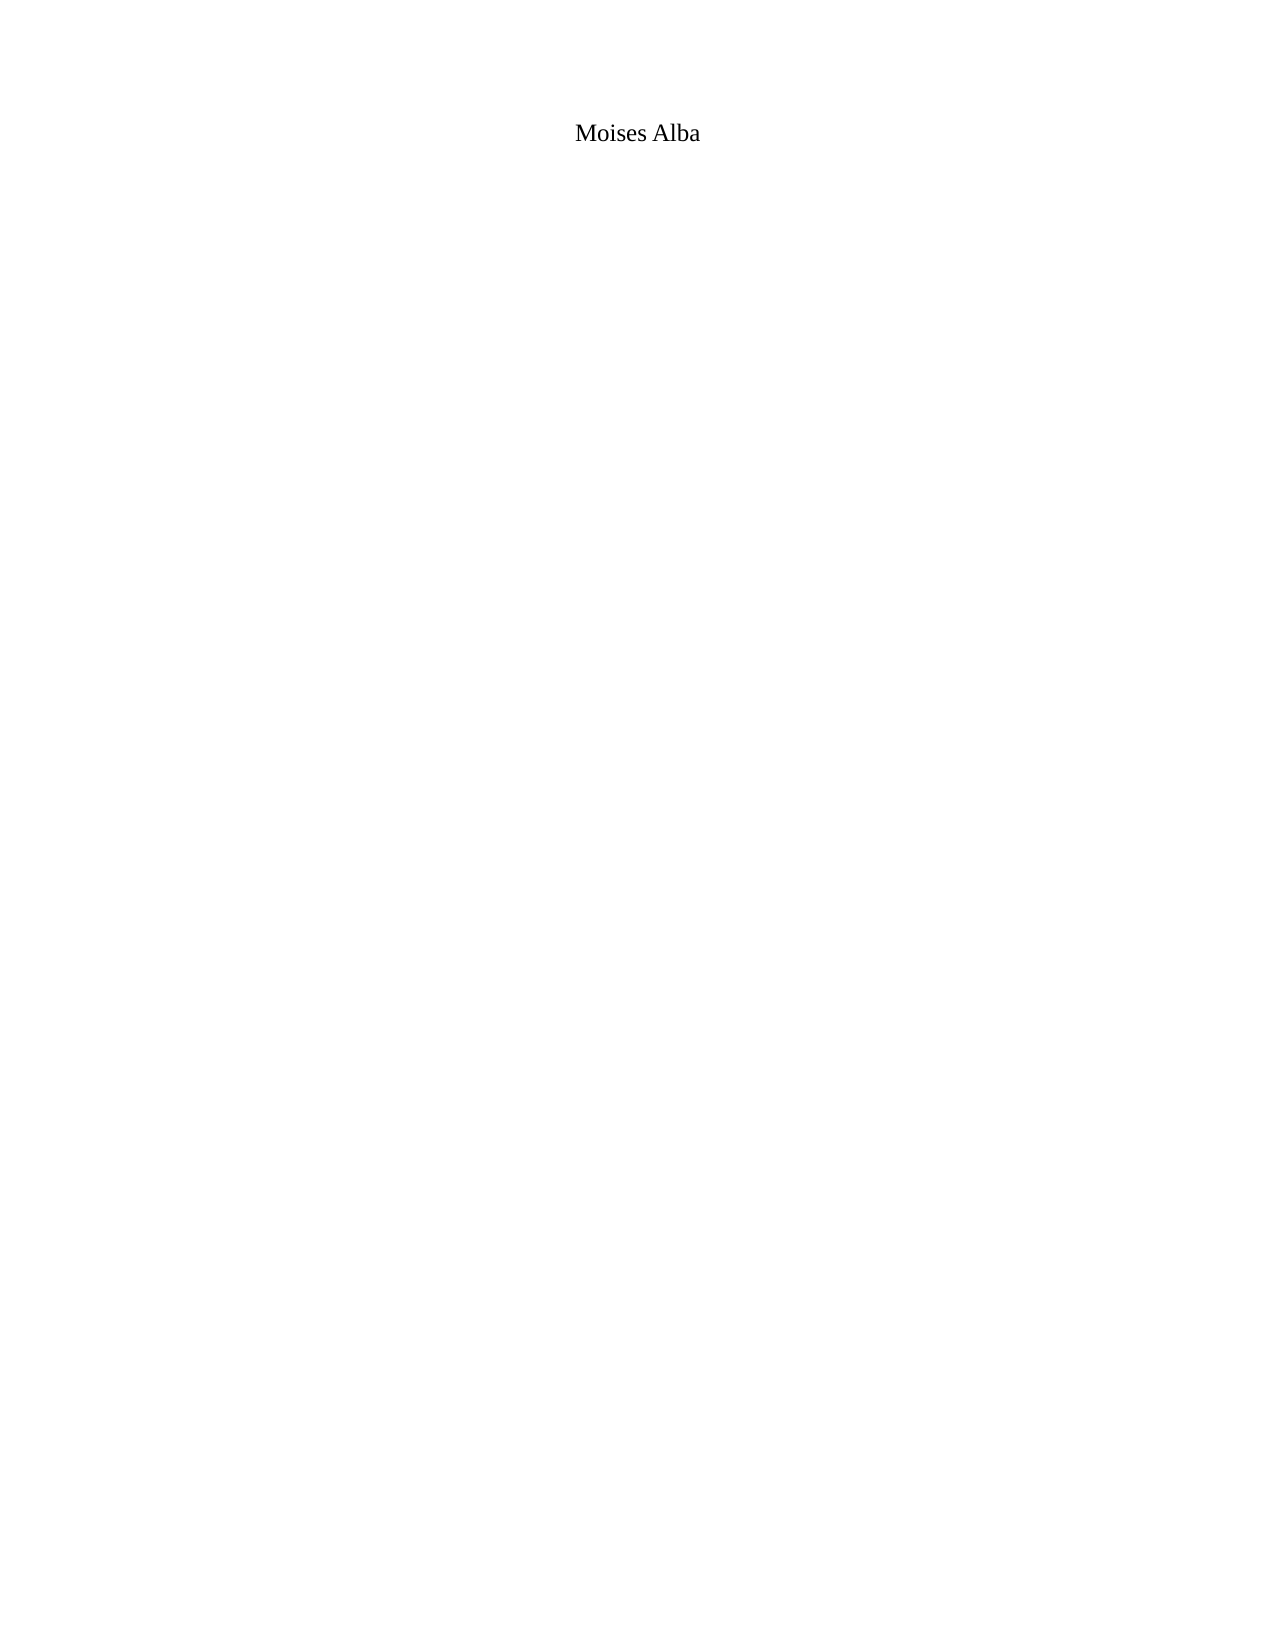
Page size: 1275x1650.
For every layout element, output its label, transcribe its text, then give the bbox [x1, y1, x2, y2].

text Moises Alba [118, 118, 1157, 147]
